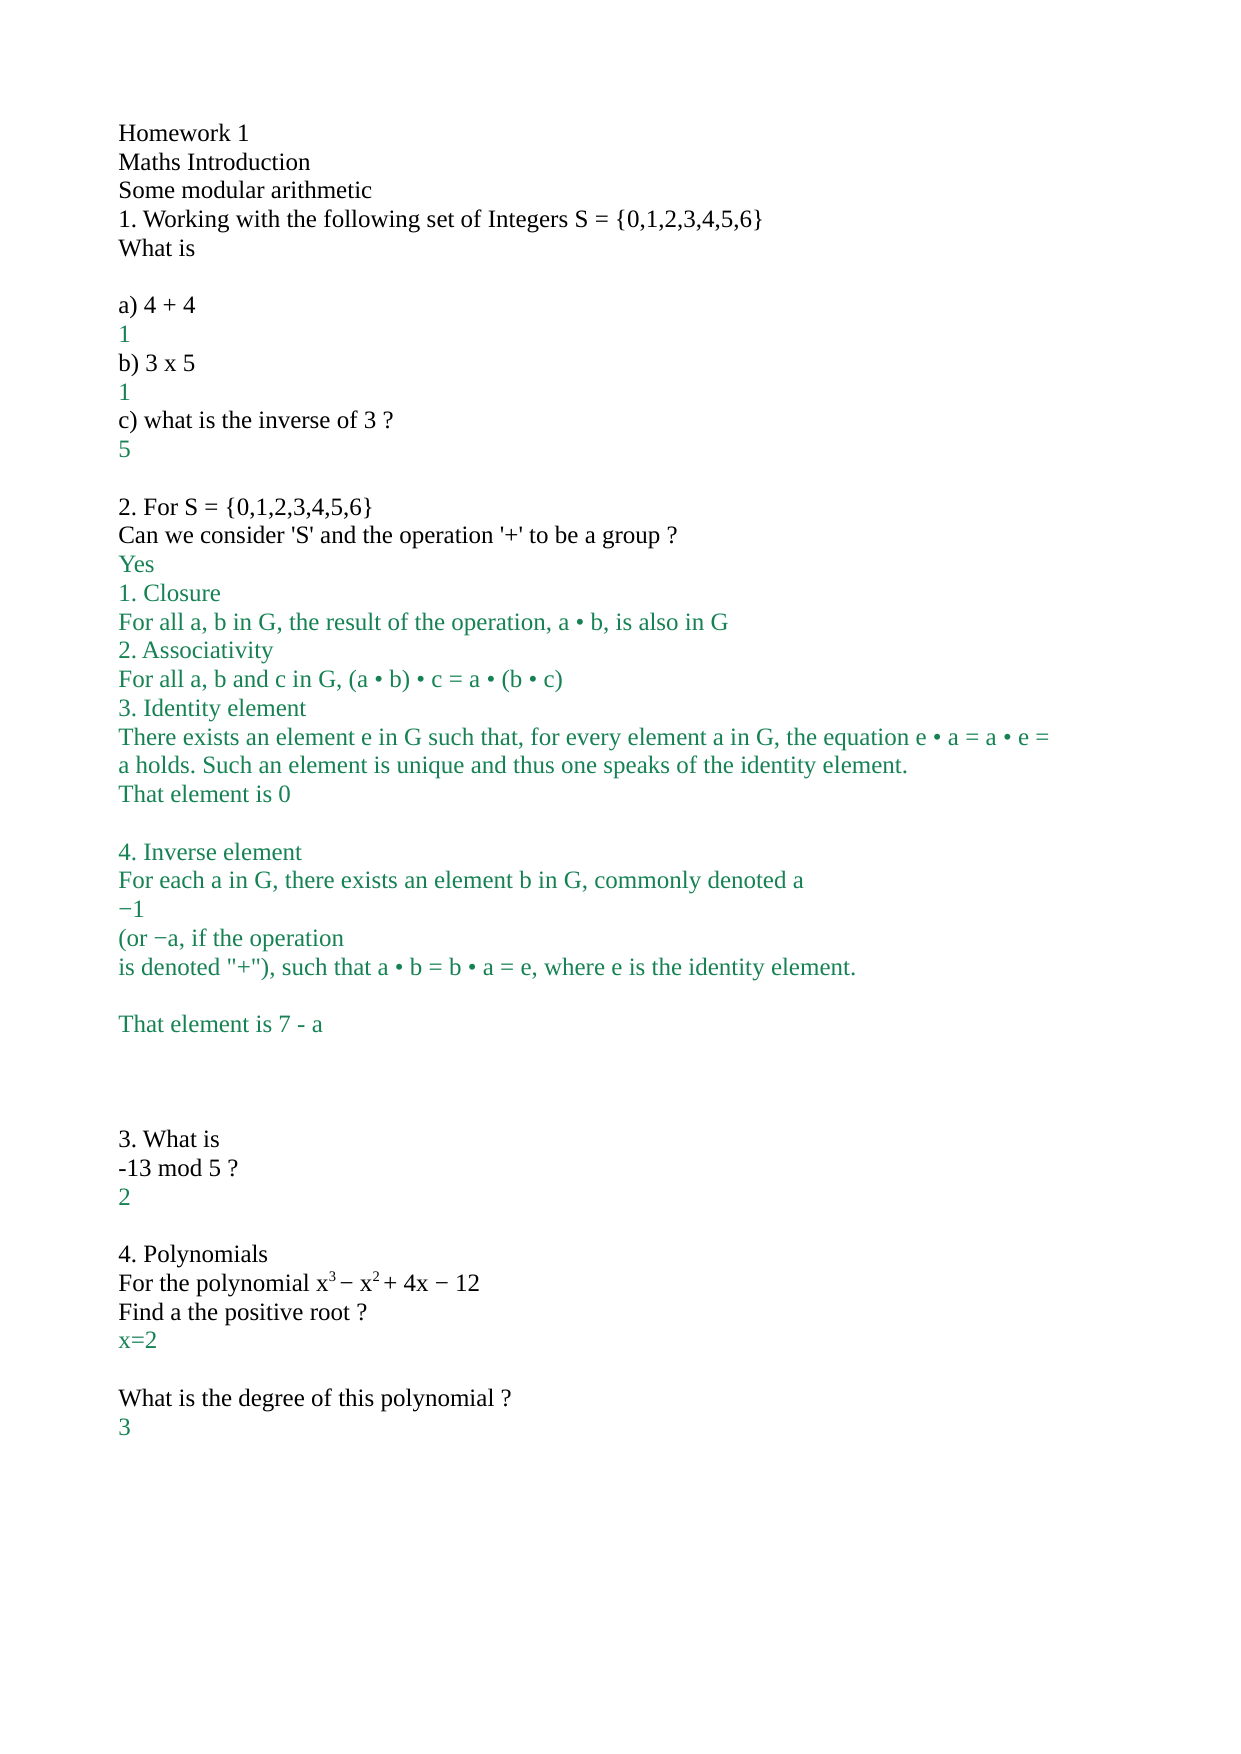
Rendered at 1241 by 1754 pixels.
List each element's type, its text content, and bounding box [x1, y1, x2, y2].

text 1 [118, 377, 1122, 406]
text There exists an element e in G such that, for every element a in G, the equation e • a = a • e = [118, 722, 1122, 751]
text 3. Identity element [118, 693, 1122, 722]
text What is [118, 233, 1122, 262]
text 2 [118, 1182, 1122, 1211]
text That element is 0 [118, 779, 1122, 808]
text Yes [118, 549, 1122, 578]
text For all a, b in G, the result of the operation, a • b, is also in G [118, 607, 1122, 636]
text What is the degree of this polynomial ? [118, 1383, 1122, 1412]
text b) 3 x 5 [118, 348, 1122, 377]
text -13 mod 5 ? [118, 1153, 1122, 1182]
text c) what is the inverse of 3 ? [118, 406, 1122, 434]
text 1. Closure [118, 578, 1122, 607]
text Maths Introduction [118, 147, 1122, 176]
text a) 4 + 4 [118, 291, 1122, 319]
text 2. Associativity [118, 636, 1122, 664]
text That element is 7 - a [118, 1009, 1122, 1038]
text a holds. Such an element is unique and thus one speaks of the identity element. [118, 751, 1122, 779]
text 1. Working with the following set of Integers S = {0,1,2,3,4,5,6} [118, 204, 1122, 233]
text For each a in G, there exists an element b in G, commonly denoted a [118, 866, 1122, 894]
text 3 [118, 1412, 1122, 1441]
text x=2 [118, 1326, 1122, 1354]
text Homework 1 [118, 118, 1122, 147]
text 4. Polynomials [118, 1239, 1122, 1268]
text Find a the positive root ? [118, 1297, 1122, 1326]
text −1 [118, 894, 1122, 923]
text 4. Inverse element [118, 837, 1122, 866]
text 5 [118, 434, 1122, 463]
text is denoted "+"), such that a • b = b • a = e, where e is the identity element. [118, 952, 1122, 981]
text 1 [118, 319, 1122, 348]
text 2. For S = {0,1,2,3,4,5,6} [118, 492, 1122, 521]
text 3. What is [118, 1124, 1122, 1153]
text For all a, b and c in G, (a • b) • c = a • (b • c) [118, 664, 1122, 693]
text Can we consider 'S' and the operation '+' to be a group ? [118, 521, 1122, 549]
text Some modular arithmetic [118, 176, 1122, 204]
text (or −a, if the operation [118, 923, 1122, 952]
text For the polynomial x3 − x2 + 4x − 12 [118, 1268, 1122, 1297]
